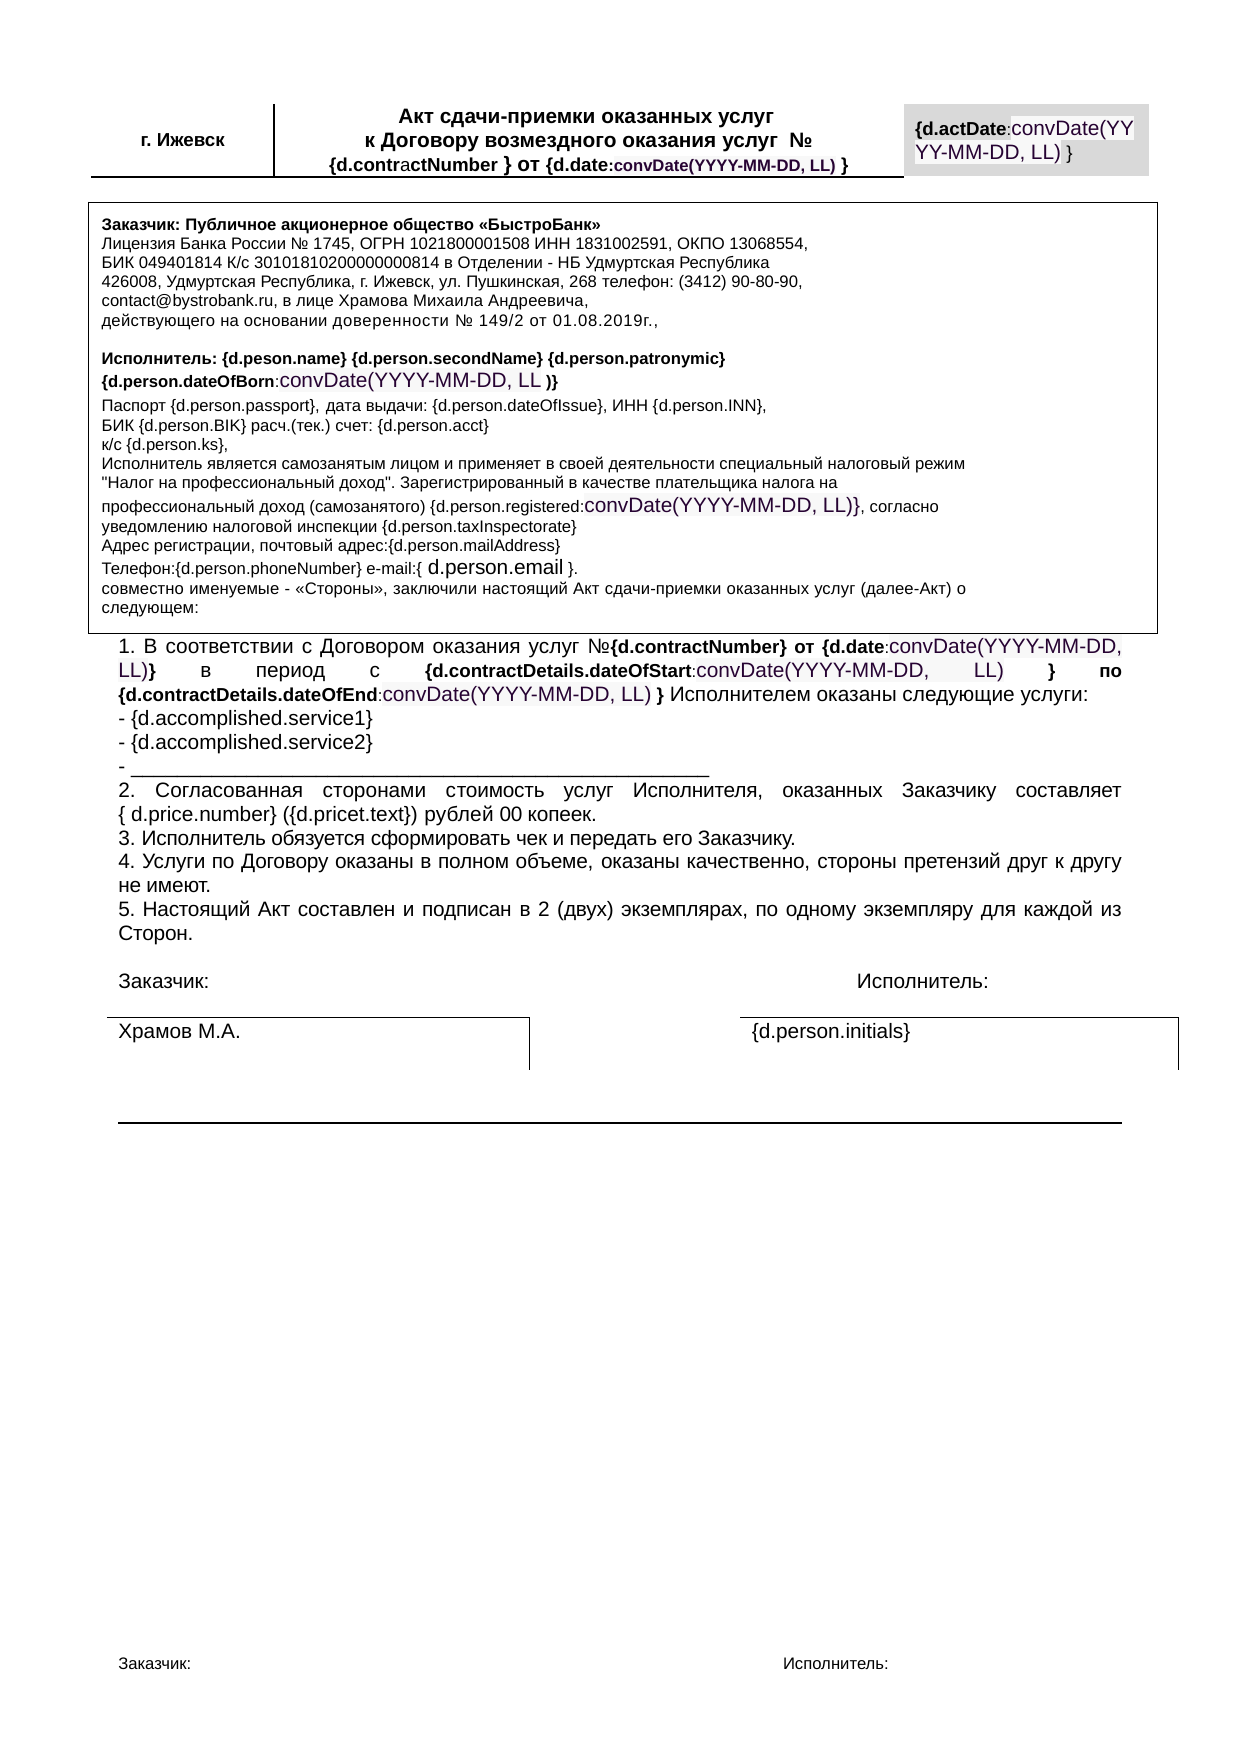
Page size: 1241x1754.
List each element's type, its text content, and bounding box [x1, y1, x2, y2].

text - __________________________________________________ [118, 753, 1122, 777]
table_header [978, 203, 1157, 633]
table_header Храмов М.А. [107, 1018, 529, 1044]
table_header г. Ижевск [91, 104, 273, 176]
text Заказчик: Исполнитель: [118, 969, 1122, 993]
table_header {d.actDate:convDate(YYYY-MM-DD, LL) } [904, 104, 1149, 176]
text 5. Настоящий Акт составлен и подписан в 2 (двух) экземплярах, по одному экземпляру для каждой из Сторон. [118, 897, 1122, 945]
text 4. Услуги по Договору оказаны в полном объеме, оказаны качественно, стороны претензий друг к другу не имеют. [118, 849, 1122, 897]
table_cell [740, 1044, 1178, 1070]
text 2. Согласованная сторонами стоимость услуг Исполнителя, оказанных Заказчику составляет { d.price.number} ({d.pricet.text}) рублей 00 копеек. [118, 777, 1122, 825]
text - {d.accomplished.service2} [118, 729, 1122, 753]
text - {d.accomplished.service1} [118, 706, 1122, 729]
text 3. Исполнитель обязуется сформировать чек и передать его Заказчику. [118, 825, 1122, 849]
text 1. В соответствии с Договором оказания услуг №{d.contractNumber} от {d.date:convDate(YYYY-MM-DD, LL)} в период с {d.contractDetails.dateOfStart:convDate(YYYY-MM-DD, LL) } по {d.contractDetails.dateOfEnd:convDate(YYYY-MM-DD, LL) } Исполнителем оказаны следующие услуги: [118, 634, 1122, 706]
table_cell [107, 1044, 529, 1070]
table_header Акт сдачи-приемки оказанных услуг к Договору возмездного оказания услуг №{d.contractNumber } от {d.date:convDate(YYYY-MM-DD, LL) } [275, 104, 903, 176]
table_header [530, 1017, 740, 1044]
table_header {d.person.initials} [740, 1018, 1178, 1044]
table_cell [530, 1044, 740, 1070]
table_header Заказчик: Публичное акционерное общество «БыстроБанк» Лицензия Банка России № 1745, ОГРН 1021800001508 ИНН 1831002591, ОКПО 13068554, БИК 049401814 К/с 30101810200000000814 в Отделении - НБ Удмуртская Республика 426008, Удмуртская Республика, г. Ижевск, ул. Пушкинская, 268 телефон: (3412) 90-80-90, contact@bystrobank.ru, в лице Храмова Михаила Андреевича, действующего на основании доверенности № 149/2 от 01.08.2019г., Исполнитель: {d.peson.name} {d.person.secondName} {d.person.patronymic} {d.person.dateOfBorn:convDate(YYYY-MM-DD, LL )} Паспорт {d.person.passport}, дата выдачи: {d.person.dateOfIssue}, ИНН {d.person.INN}, БИК {d.person.BIK} расч.(тек.) счет: {d.person.acct} к/с {d.person.ks}, Исполнитель является самозанятым лицом и применяет в своей деятельности специальный налоговый режим "Налог на профессиональный доход". Зарегистрированный в качестве плательщика налога на профессиональный доход (самозанятого) {d.person.registered:convDate(YYYY-MM-DD, LL)}, согласно уведомлению налоговой инспекции {d.person.taxInspectorate} Адрес регистрации, почтовый адрес:{d.person.mailAddress} Телефон:{d.person.phoneNumber} е-mail:{ d.person.email }. совместно именуемые - «Стороны», заключили настоящий Акт сдачи-приемки оказанных услуг (далее-Акт) о следующем: [89, 203, 978, 633]
